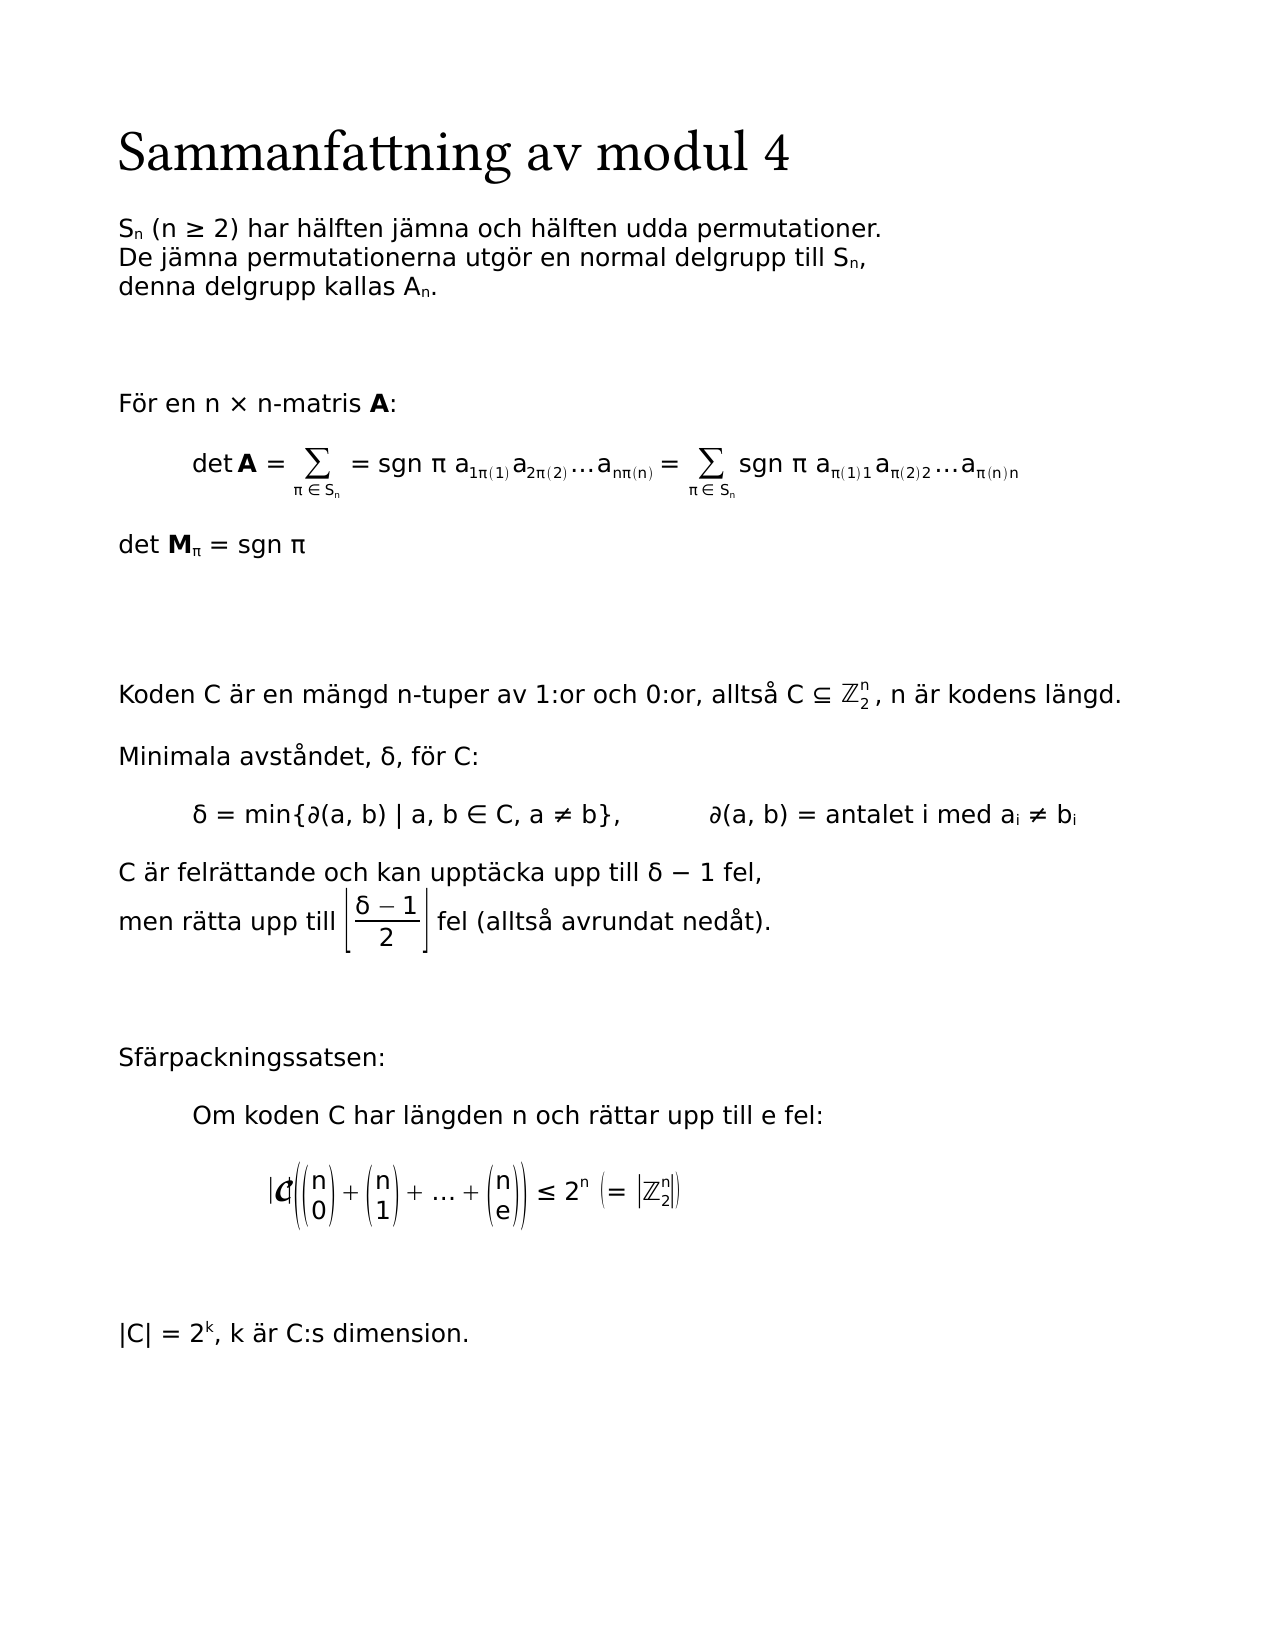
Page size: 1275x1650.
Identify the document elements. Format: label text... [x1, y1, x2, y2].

subtitle Sammanfattning av modul 4 [118, 118, 1157, 185]
text Sn (n ≥ 2) har hälften jämna och hälften udda permutationer. [118, 214, 1157, 243]
text det Mπ = sgn π [118, 530, 1157, 559]
text Om koden C har längden n och rättar upp till e fel: [118, 1101, 1157, 1130]
text De jämna permutationerna utgör en normal delgrupp till Sn, [118, 243, 1157, 272]
text Koden C är en mängd n-tuper av 1:or och 0:or, alltså C ⊆ , n är kodens längd. [118, 676, 1157, 713]
text För en n × n-matris A: [118, 389, 1157, 418]
text Sfärpackningssatsen: [118, 1043, 1157, 1072]
text δ = min{∂(a, b) | a, b ∈ C, a ≠ b}, ∂(a, b) = antalet i med ai ≠ bi [118, 800, 1157, 829]
text C är felrättande och kan upptäcka upp till δ − 1 fel, [118, 858, 1157, 888]
text Minimala avståndet, δ, för C: [118, 742, 1157, 771]
text men rätta upp till fel (alltså avrundat nedåt). [118, 888, 1157, 955]
text denna delgrupp kallas An. [118, 272, 1157, 301]
text |C| = 2k, k är C:s dimension. [118, 1319, 1157, 1348]
